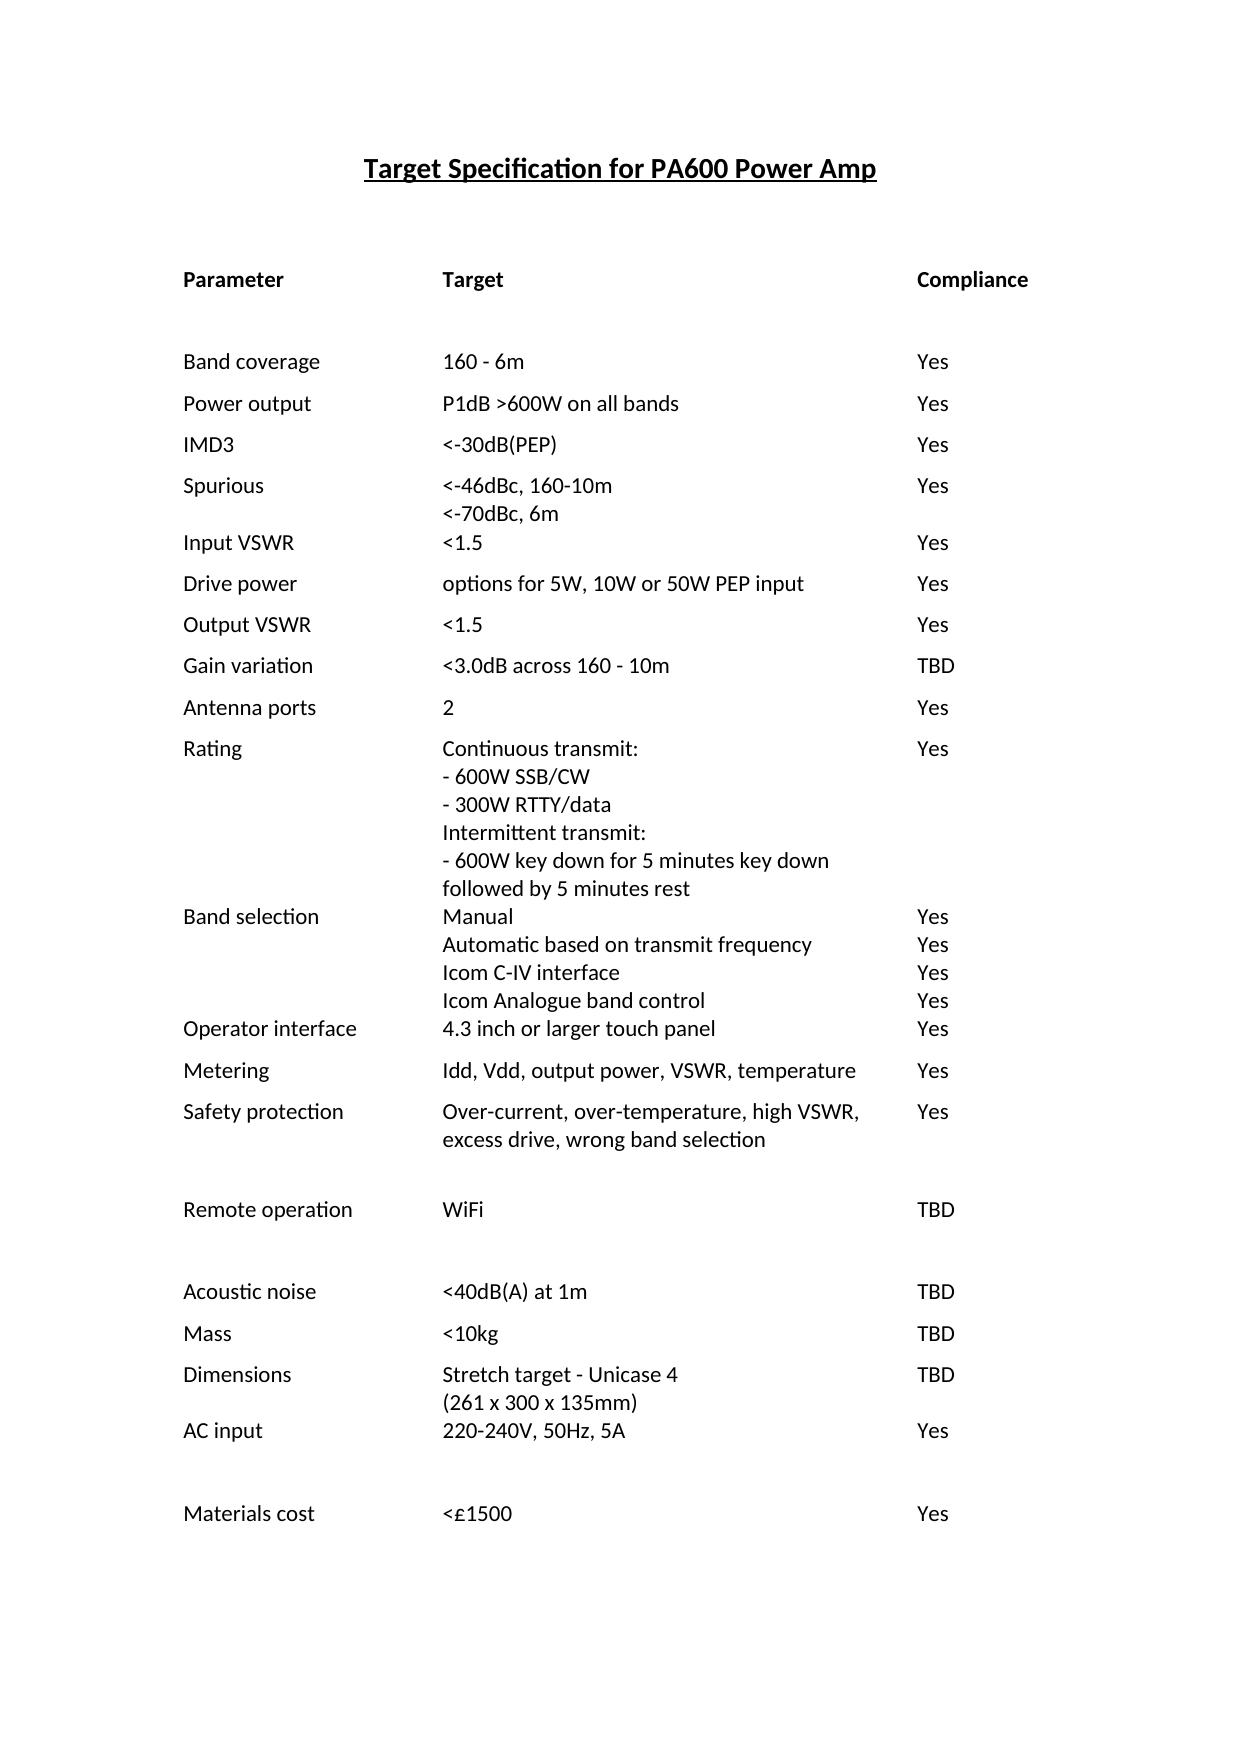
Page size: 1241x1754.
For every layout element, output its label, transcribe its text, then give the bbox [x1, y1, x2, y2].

table_cell TBD [906, 1360, 1068, 1416]
table_cell Yes [906, 1097, 1068, 1153]
table_cell Yes [906, 430, 1068, 472]
table_cell Yes [906, 610, 1068, 652]
table_cell TBD [906, 1278, 1068, 1319]
table_cell Stretch target - Unicase 4 (261 x 300 x 135mm) [431, 1360, 906, 1416]
table_header Parameter [172, 265, 431, 306]
table_cell Rating [172, 734, 431, 902]
table_cell Gain variation [172, 652, 431, 693]
table_cell TBD [906, 1195, 1068, 1236]
table_cell Continuous transmit: - 600W SSB/CW - 300W RTTY/data Intermittent transmit: - 600W key down for 5 minutes key down followed by 5 minutes rest [431, 734, 906, 902]
table_cell Band selection [172, 903, 431, 1014]
table_cell Safety protection [172, 1097, 431, 1153]
table_cell Yes [906, 1015, 1068, 1056]
table_cell Idd, Vdd, output power, VSWR, temperature [431, 1056, 906, 1097]
table_cell Yes [906, 472, 1068, 528]
table_cell Mass [172, 1319, 431, 1360]
table_cell Yes [906, 348, 1068, 389]
table_cell Acoustic noise [172, 1278, 431, 1319]
table_cell Input VSWR [172, 528, 431, 569]
table_cell <1.5 [431, 610, 906, 652]
table_cell Yes [906, 569, 1068, 610]
table_cell Remote operation [172, 1195, 431, 1236]
table_cell Drive power [172, 569, 431, 610]
table_cell [172, 306, 431, 347]
table_cell IMD3 [172, 430, 431, 472]
table_cell Power output [172, 389, 431, 430]
table_cell WiFi [431, 1195, 906, 1236]
table_cell Yes [906, 389, 1068, 430]
table_cell [172, 1236, 431, 1277]
table_cell options for 5W, 10W or 50W PEP input [431, 569, 906, 610]
table_cell Manual Automatic based on transmit frequency Icom C-IV interface Icom Analogue band control [431, 903, 906, 1014]
table_cell <1.5 [431, 528, 906, 569]
table_cell Yes [906, 734, 1068, 902]
table_cell <3.0dB across 160 - 10m [431, 652, 906, 693]
table_cell [172, 1458, 431, 1499]
table_cell Antenna ports [172, 693, 431, 734]
table_cell 220-240V, 50Hz, 5A [431, 1416, 906, 1457]
table_header Compliance [906, 265, 1068, 306]
table_cell 4.3 inch or larger touch panel [431, 1015, 906, 1056]
table_cell Yes [906, 1416, 1068, 1457]
table_cell Over-current, over-temperature, high VSWR, excess drive, wrong band selection [431, 1097, 906, 1153]
table_cell [906, 1236, 1068, 1277]
table_cell Dimensions [172, 1360, 431, 1416]
table_cell Yes [906, 1056, 1068, 1097]
table_cell TBD [906, 1319, 1068, 1360]
table_cell [431, 306, 906, 347]
table_cell Spurious [172, 472, 431, 528]
table_cell Yes [906, 1499, 1068, 1540]
table_cell Band coverage [172, 348, 431, 389]
table_cell TBD [906, 652, 1068, 693]
table_cell [431, 1153, 906, 1195]
table_cell <£1500 [431, 1499, 906, 1540]
table_cell AC input [172, 1416, 431, 1457]
text Target Specification for PA600 Power Amp [150, 150, 1090, 186]
table_cell Metering [172, 1056, 431, 1097]
table_cell <10kg [431, 1319, 906, 1360]
table_cell Yes [906, 528, 1068, 569]
table_cell <-46dBc, 160-10m <-70dBc, 6m [431, 472, 906, 528]
table_cell [906, 1153, 1068, 1195]
table_cell P1dB >600W on all bands [431, 389, 906, 430]
table_cell <40dB(A) at 1m [431, 1278, 906, 1319]
table_cell Yes Yes Yes Yes [906, 903, 1068, 1014]
table_cell [172, 1153, 431, 1195]
table_cell [906, 1458, 1068, 1499]
table_cell [431, 1236, 906, 1277]
table_cell [431, 1458, 906, 1499]
table_header Target [431, 265, 906, 306]
table_cell Operator interface [172, 1015, 431, 1056]
table_cell [906, 306, 1068, 347]
table_cell Yes [906, 693, 1068, 734]
table_cell <-30dB(PEP) [431, 430, 906, 472]
table_cell 2 [431, 693, 906, 734]
table_cell 160 - 6m [431, 348, 906, 389]
table_cell Materials cost [172, 1499, 431, 1540]
table_cell Output VSWR [172, 610, 431, 652]
